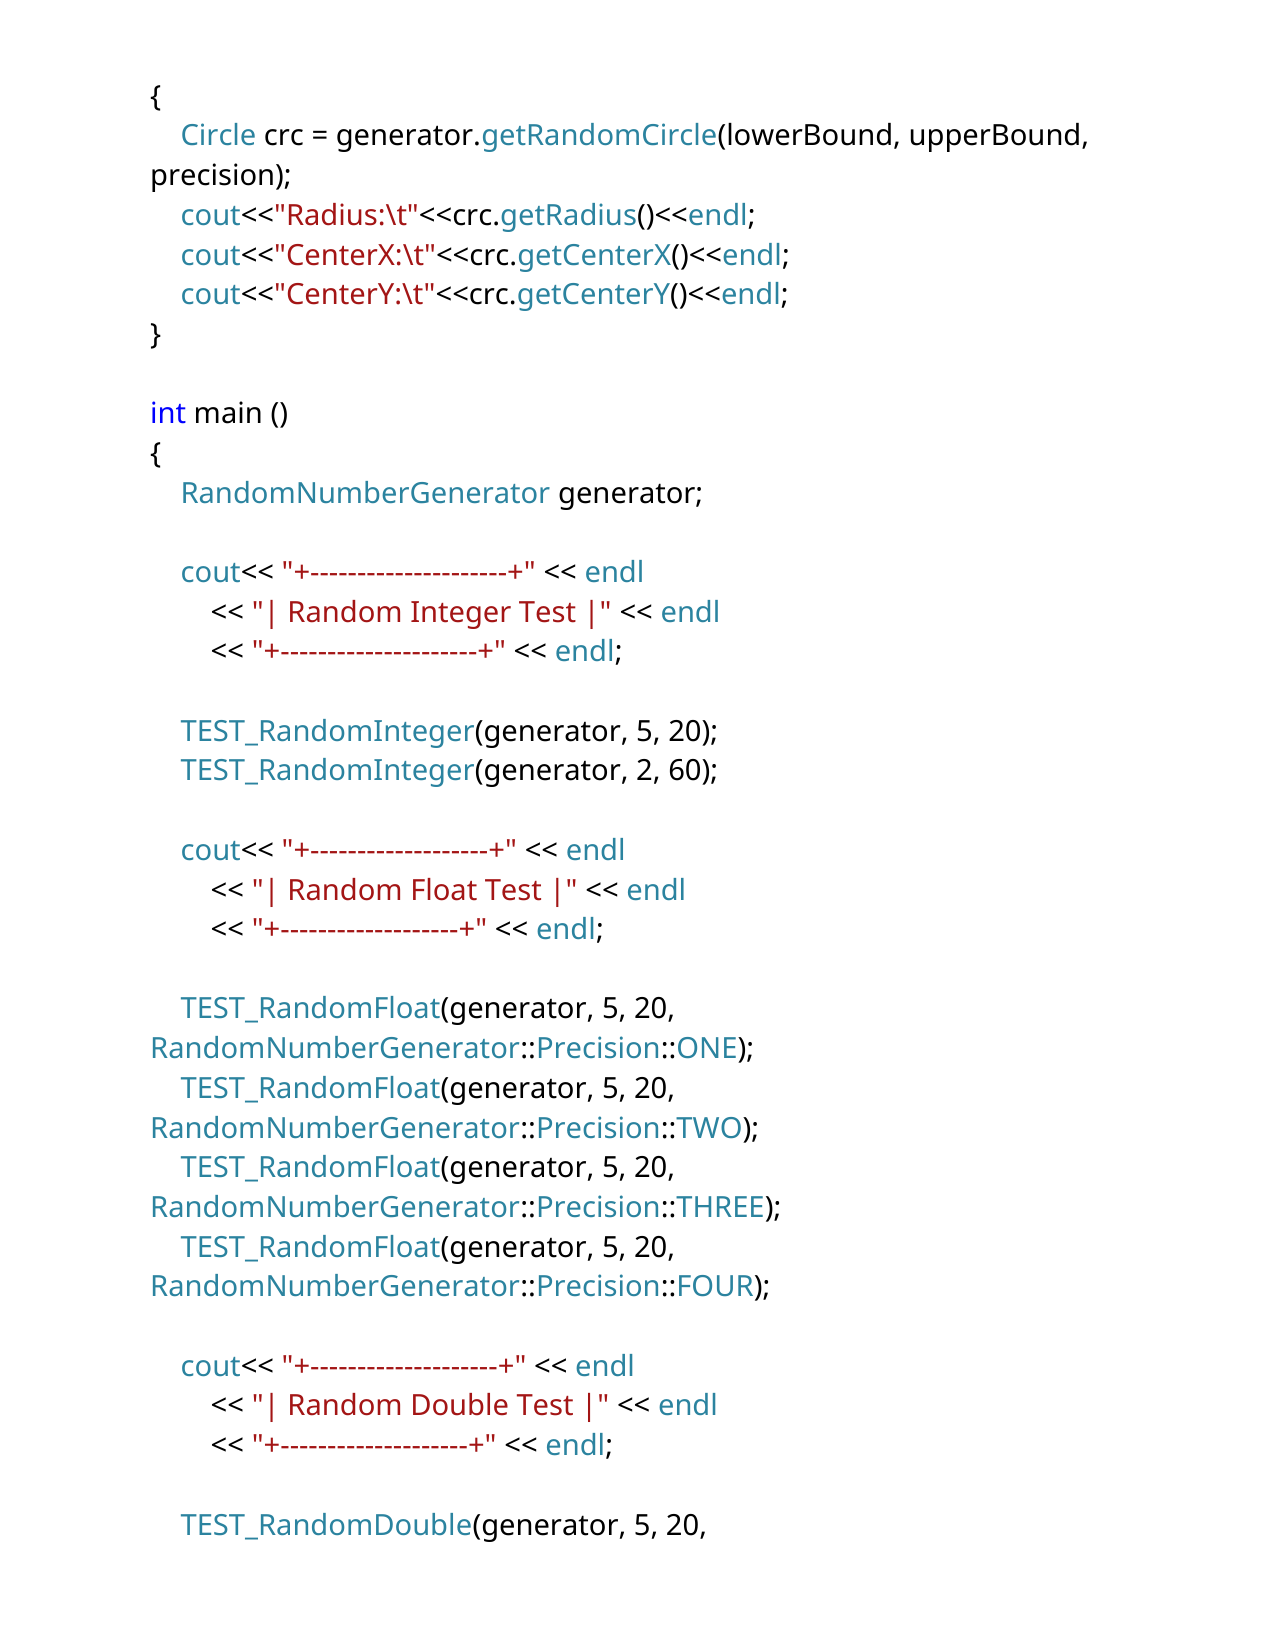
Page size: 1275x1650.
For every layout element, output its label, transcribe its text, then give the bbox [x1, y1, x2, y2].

text } [150, 313, 1125, 353]
text << "+---------------------+" << endl; [150, 631, 1125, 670]
text cout<<"CenterX:\t"<<crc.getCenterX()<<endl; [150, 234, 1125, 273]
text << "+-------------------+" << endl; [150, 908, 1125, 948]
text TEST_RandomInteger(generator, 2, 60); [150, 750, 1125, 789]
text TEST_RandomFloat(generator, 5, 20, RandomNumberGenerator::Precision::THREE); [150, 1147, 1125, 1226]
text << "+--------------------+" << endl; [150, 1424, 1125, 1464]
text cout<<"Radius:\t"<<crc.getRadius()<<endl; [150, 194, 1125, 234]
text cout<<"CenterY:\t"<<crc.getCenterY()<<endl; [150, 273, 1125, 313]
text { [150, 75, 1125, 115]
text Circle crc = generator.getRandomCircle(lowerBound, upperBound, precision); [150, 115, 1125, 194]
text cout<< "+---------------------+" << endl [150, 551, 1125, 591]
text TEST_RandomInteger(generator, 5, 20); [150, 710, 1125, 750]
text << "| Random Float Test |" << endl [150, 869, 1125, 908]
text TEST_RandomFloat(generator, 5, 20, RandomNumberGenerator::Precision::TWO); [150, 1067, 1125, 1147]
text TEST_RandomFloat(generator, 5, 20, RandomNumberGenerator::Precision::FOUR); [150, 1226, 1125, 1305]
text int main () [150, 392, 1125, 432]
text TEST_RandomFloat(generator, 5, 20, RandomNumberGenerator::Precision::ONE); [150, 988, 1125, 1067]
text TEST_RandomDouble(generator, 5, 20, [150, 1504, 1125, 1543]
text { [150, 432, 1125, 472]
text RandomNumberGenerator generator; [150, 472, 1125, 512]
text cout<< "+--------------------+" << endl [150, 1345, 1125, 1385]
text cout<< "+-------------------+" << endl [150, 829, 1125, 869]
text << "| Random Integer Test |" << endl [150, 591, 1125, 631]
text << "| Random Double Test |" << endl [150, 1385, 1125, 1424]
